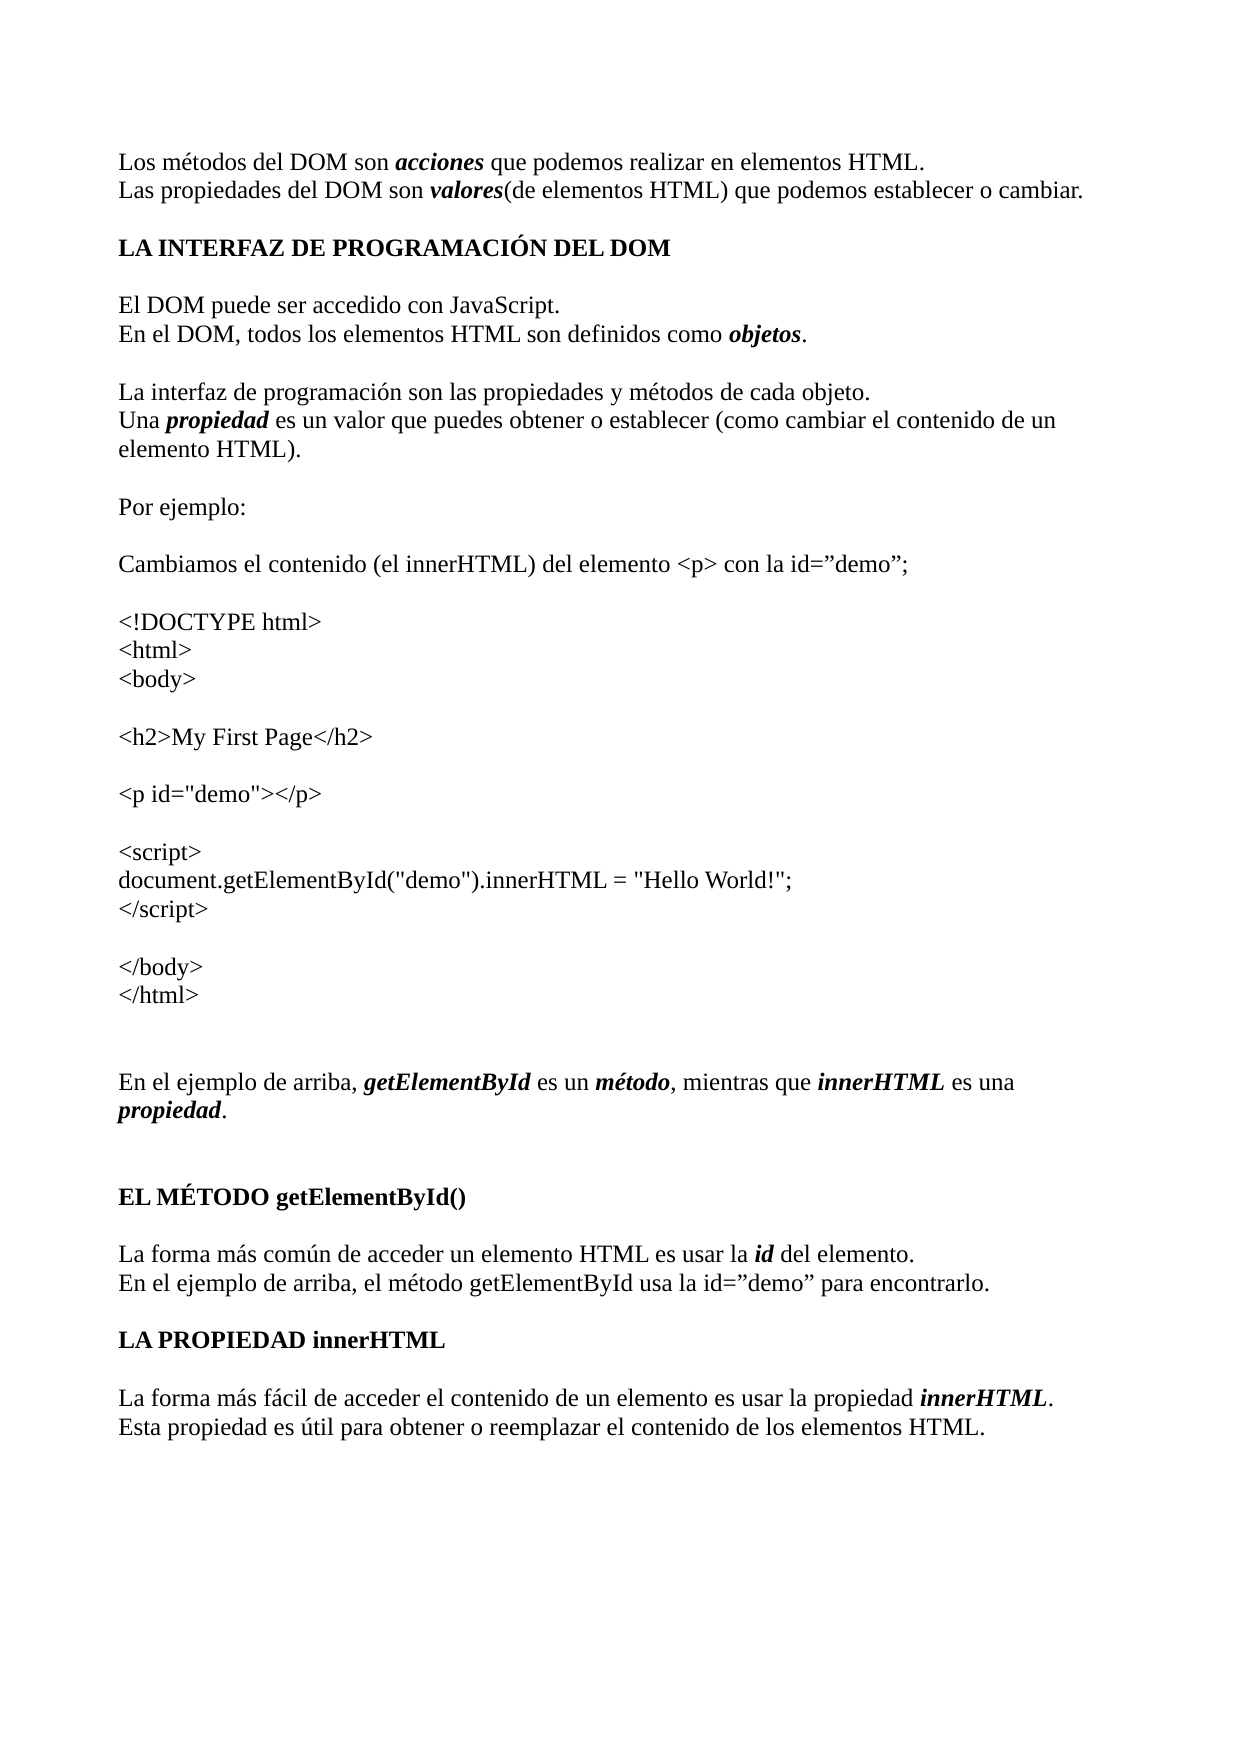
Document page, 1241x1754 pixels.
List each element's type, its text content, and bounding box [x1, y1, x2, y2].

text </html> [118, 981, 1122, 1009]
text EL MÉTODO getElementById() [118, 1182, 1122, 1211]
text <html> [118, 636, 1122, 664]
text </script> [118, 894, 1122, 923]
text <script> [118, 837, 1122, 866]
text En el DOM, todos los elementos HTML son definidos como objetos. [118, 319, 1122, 348]
text LA INTERFAZ DE PROGRAMACIÓN DEL DOM [118, 233, 1122, 262]
text LA PROPIEDAD innerHTML [118, 1326, 1122, 1354]
text <p id="demo"></p> [118, 779, 1122, 808]
text document.getElementById("demo").innerHTML = "Hello World!"; [118, 866, 1122, 894]
text Las propiedades del DOM son valores(de elementos HTML) que podemos establecer o cambiar. [118, 176, 1122, 204]
text El DOM puede ser accedido con JavaScript. [118, 291, 1122, 319]
text Una propiedad es un valor que puedes obtener o establecer (como cambiar el contenido de un elemento HTML). [118, 406, 1122, 463]
text En el ejemplo de arriba, el método getElementById usa la id=”demo” para encontrarlo. [118, 1268, 1122, 1297]
text </body> [118, 952, 1122, 981]
text En el ejemplo de arriba, getElementById es un método, mientras que innerHTML es una propiedad. [118, 1067, 1122, 1124]
text <!DOCTYPE html> [118, 607, 1122, 636]
text La forma más común de acceder un elemento HTML es usar la id del elemento. [118, 1239, 1122, 1268]
text <body> [118, 664, 1122, 693]
text La interfaz de programación son las propiedades y métodos de cada objeto. [118, 377, 1122, 406]
text La forma más fácil de acceder el contenido de un elemento es usar la propiedad innerHTML. [118, 1383, 1122, 1412]
text Esta propiedad es útil para obtener o reemplazar el contenido de los elementos HTML. [118, 1412, 1122, 1441]
text <h2>My First Page</h2> [118, 722, 1122, 751]
text Cambiamos el contenido (el innerHTML) del elemento <p> con la id=”demo”; [118, 549, 1122, 578]
text Por ejemplo: [118, 492, 1122, 521]
text Los métodos del DOM son acciones que podemos realizar en elementos HTML. [118, 147, 1122, 176]
